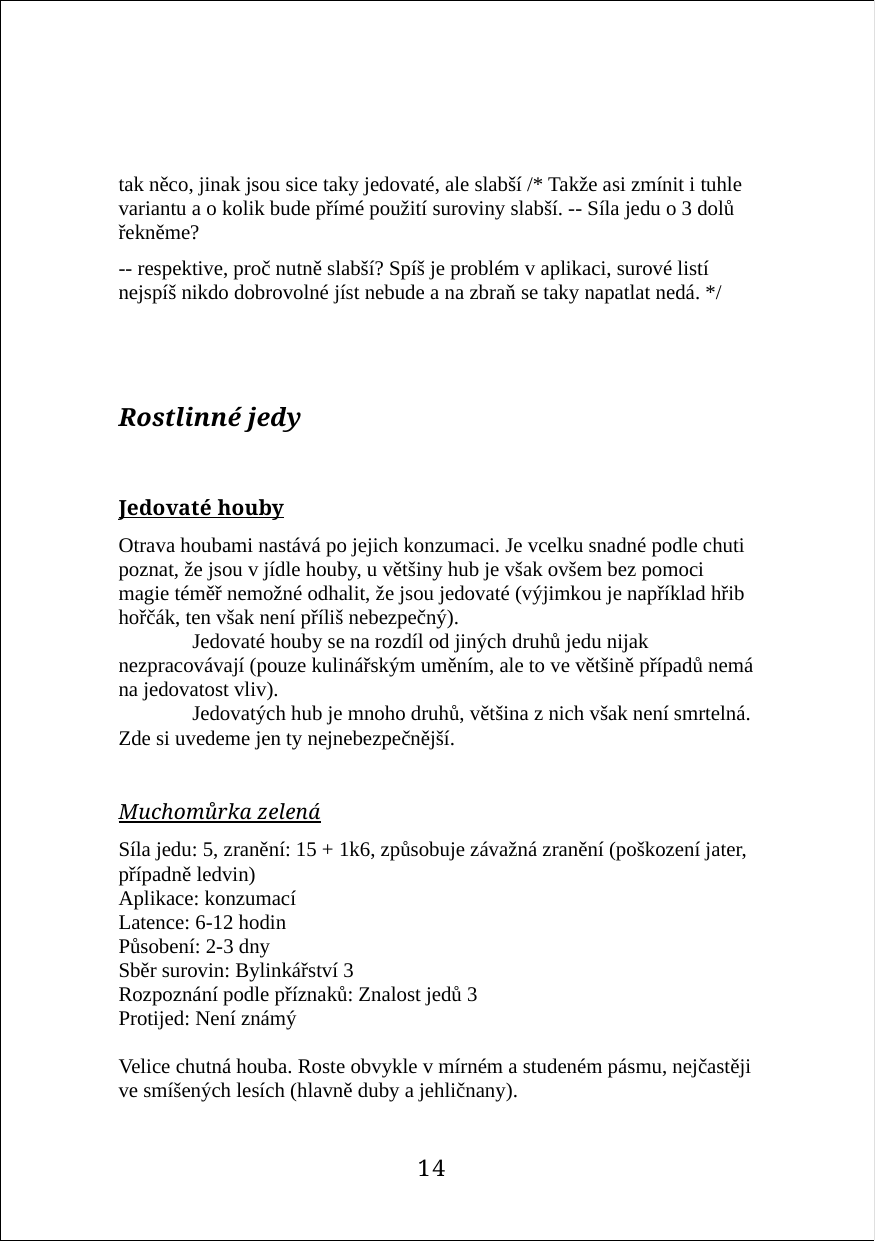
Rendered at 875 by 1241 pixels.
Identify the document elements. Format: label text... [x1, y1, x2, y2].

text tak něco, jinak jsou sice taky jedovaté, ale slabší /* Takže asi zmínit i tuhle variantu a o kolik bude přímé použití suroviny slabší. -- Síla jedu o 3 dolů řekněme? [118, 172, 756, 244]
text Jedovatých hub je mnoho druhů, většina z nich však není smrtelná. Zde si uvedeme jen ty nejnebezpečnější. [118, 701, 756, 749]
text Otrava houbami nastává po jejich konzumaci. Je vcelku snadné podle chuti poznat, že jsou v jídle houby, u většiny hub je však ovšem bez pomoci magie téměř nemožné odhalit, že jsou jedovaté (výjimkou je například hřib hořčák, ten však není příliš nebezpečný). [118, 533, 756, 629]
subtitle Muchomůrka zelená [118, 797, 756, 826]
subtitle Rostlinné jedy [118, 399, 756, 433]
text Sběr surovin: Bylinkářství 3 [118, 958, 756, 982]
text Velice chutná houba. Roste obvykle v mírném a studeném pásmu, nejčastěji ve smíšených lesích (hlavně duby a jehličnany). [118, 1054, 756, 1102]
text Rozpoznání podle příznaků: Znalost jedů 3 [118, 982, 756, 1006]
text Aplikace: konzumací [118, 886, 756, 909]
text Jedovaté houby se na rozdíl od jiných druhů jedu nijak nezpracovávají (pouze kulinářským uměním, ale to ve většině případů nemá na jedovatost vliv). [118, 629, 756, 701]
subtitle Jedovaté houby [118, 493, 756, 521]
text -- respektive, proč nutně slabší? Spíš je problém v aplikaci, surové listí nejspíš nikdo dobrovolné jíst nebude a na zbraň se taky napatlat nedá. */ [118, 256, 756, 304]
text Latence: 6-12 hodin [118, 909, 756, 934]
text Působení: 2-3 dny [118, 934, 756, 958]
text Síla jedu: 5, zranění: 15 + 1k6, způsobuje závažná zranění (poškození jater, případně ledvin) [118, 837, 756, 886]
text Protijed: Není známý [118, 1006, 756, 1030]
